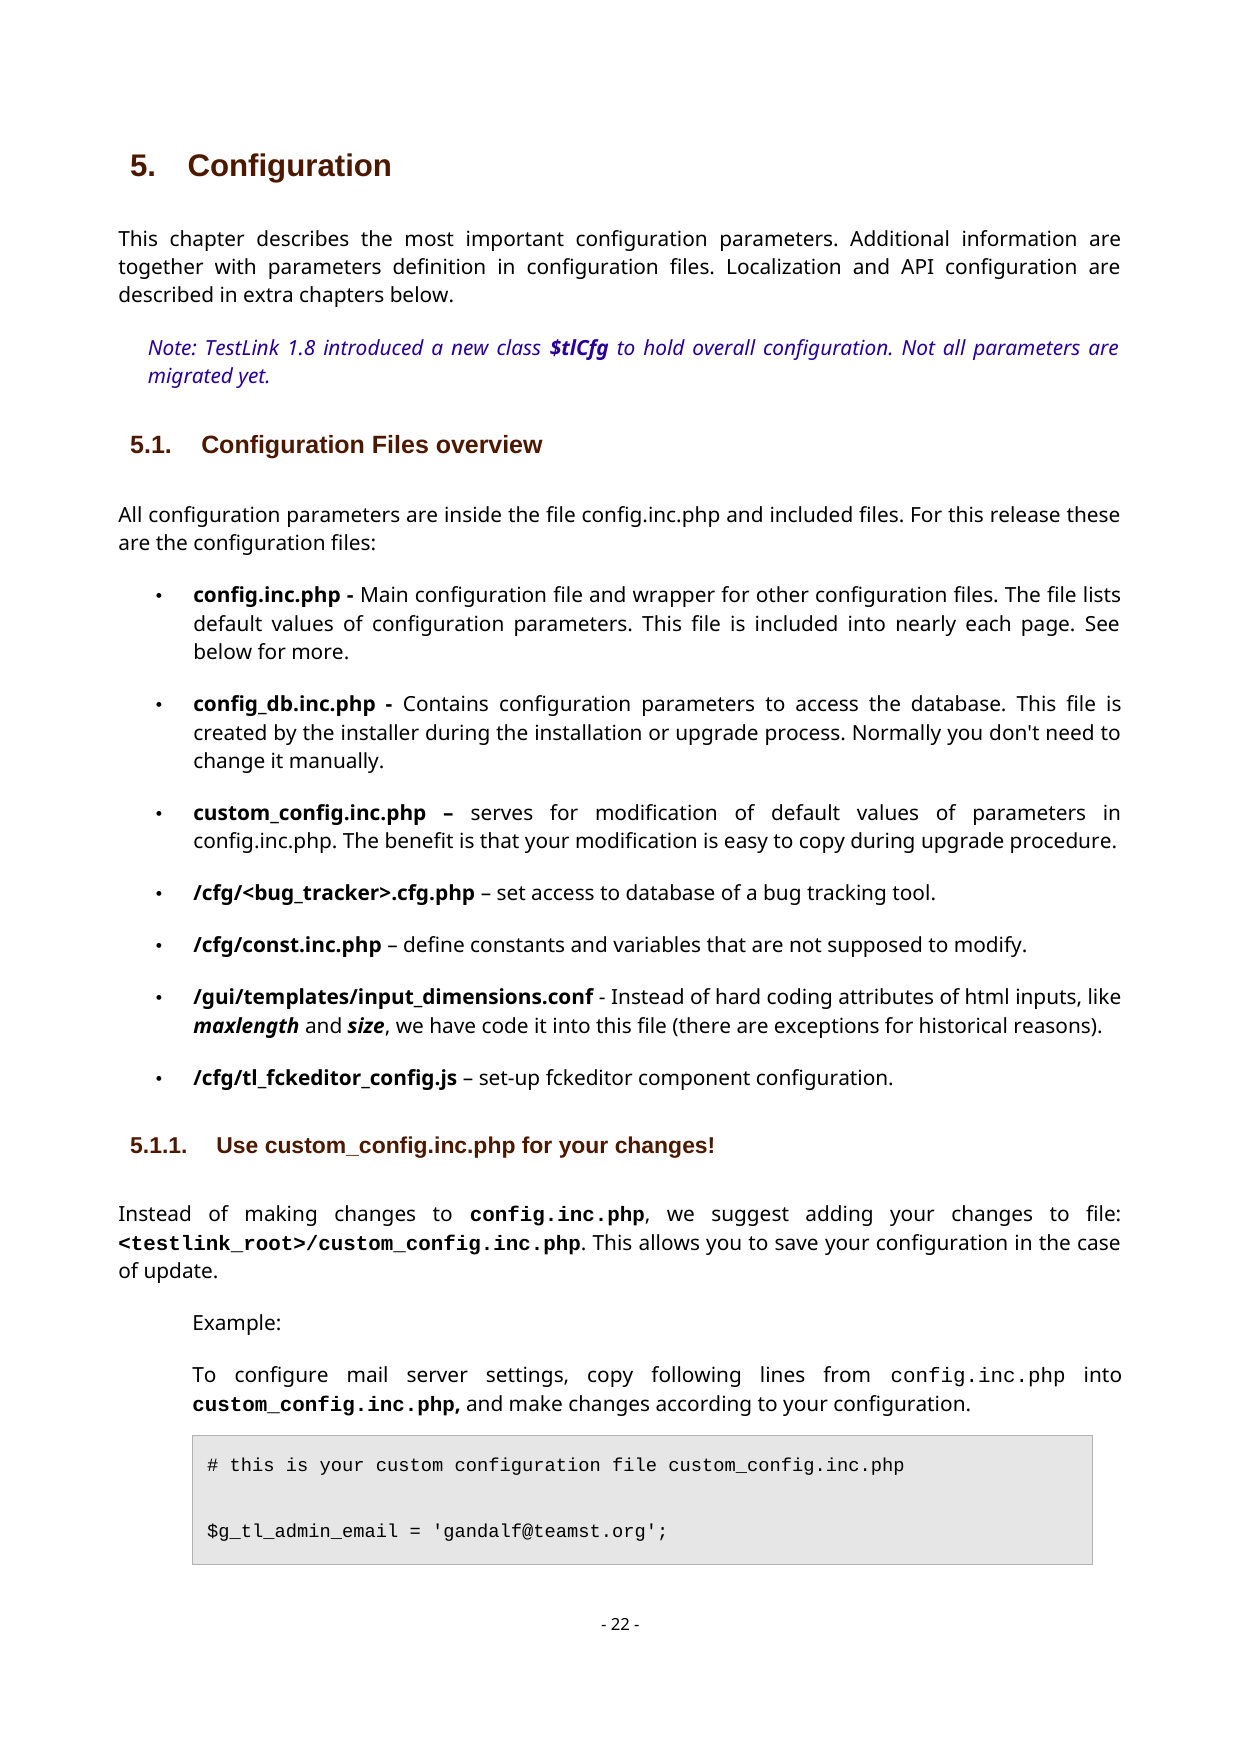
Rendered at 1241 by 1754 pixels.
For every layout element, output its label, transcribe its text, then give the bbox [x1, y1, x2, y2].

subtitle Configuration [130, 148, 1110, 182]
text All configuration parameters are inside the file config.inc.php and included files. For this release these are the configuration files: [118, 500, 1122, 557]
subtitle Use custom_config.inc.php for your changes! [130, 1132, 1110, 1158]
text This chapter describes the most important configuration parameters. Additional information are together with parameters definition in configuration files. Localization and API configuration are described in extra chapters below. [118, 224, 1122, 309]
text $g_tl_admin_email = 'gandalf@teamst.org'; [193, 1501, 1092, 1564]
list config_db.inc.php - Contains configuration parameters to access the database. This file is created by the installer during the installation or upgrade process. Normally you don't need to change it manually. [156, 689, 1122, 774]
text Instead of making changes to config.inc.php, we suggest adding your changes to file: <testlink_root>/custom_config.inc.php. This allows you to save your configuration in the case of update. [118, 1199, 1122, 1285]
list /cfg/const.inc.php – define constants and variables that are not supposed to modify. [156, 930, 1122, 959]
list /cfg/<bug_tracker>.cfg.php – set access to database of a bug tracking tool. [156, 878, 1122, 907]
list /cfg/tl_fckeditor_config.js – set-up fckeditor component configuration. [156, 1063, 1122, 1091]
list /gui/templates/input_dimensions.conf - Instead of hard coding attributes of html inputs, like maxlength and size, we have code it into this file (there are exceptions for historical reasons). [156, 982, 1122, 1039]
subtitle Configuration Files overview [130, 431, 1110, 459]
text To configure mail server settings, copy following lines from config.inc.php into custom_config.inc.php, and make changes according to your configuration. [192, 1360, 1122, 1417]
list config.inc.php - Main configuration file and wrapper for other configuration files. The file lists default values of configuration parameters. This file is included into nearly each page. See below for more. [156, 580, 1122, 666]
text Note: TestLink 1.8 introduced a new class $tlCfg to hold overall configuration. Not all parameters are migrated yet. [148, 333, 1122, 389]
text Example: [192, 1308, 1122, 1337]
text # this is your custom configuration file custom_config.inc.php [193, 1436, 1092, 1468]
list custom_config.inc.php – serves for modification of default values of parameters in config.inc.php. The benefit is that your modification is easy to copy during upgrade procedure. [156, 798, 1122, 855]
